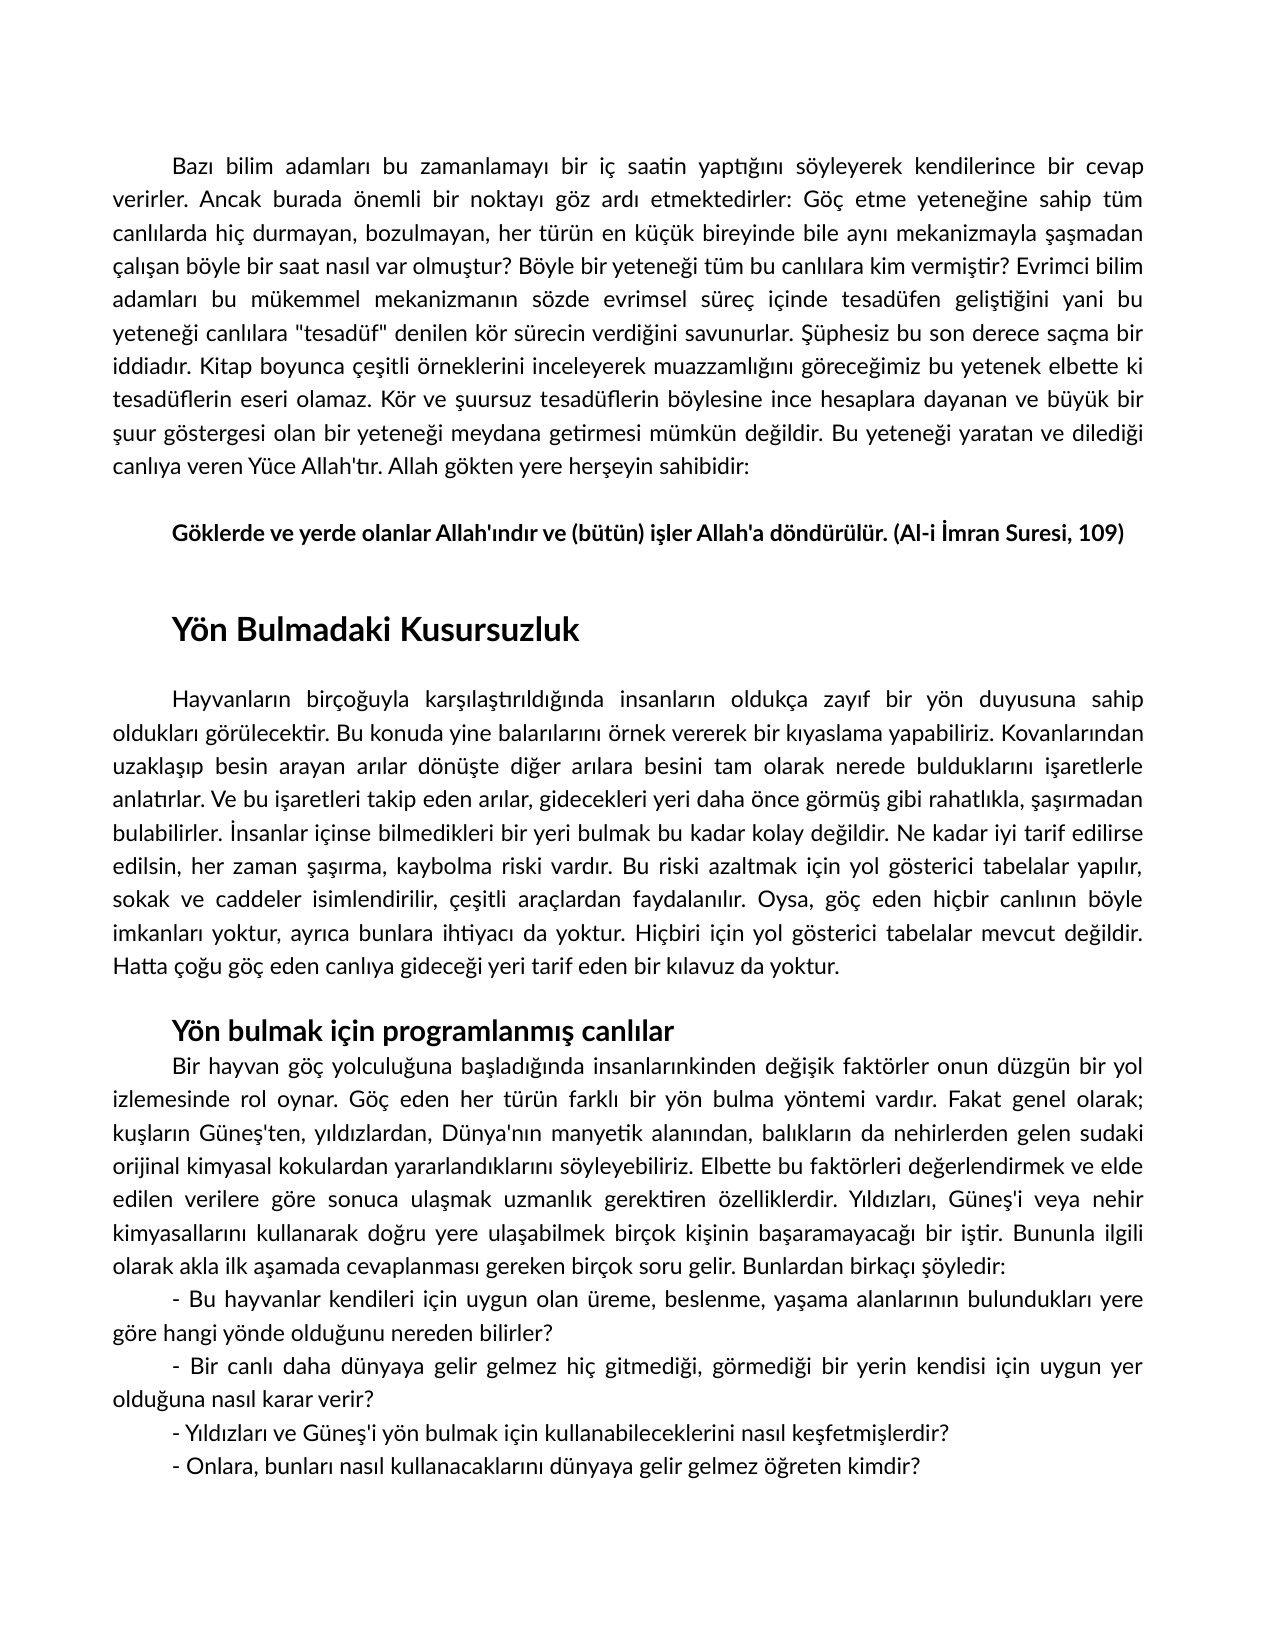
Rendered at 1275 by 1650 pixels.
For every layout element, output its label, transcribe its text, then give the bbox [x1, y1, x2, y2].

text - Bu hayvanlar kendileri için uygun olan üreme, beslenme, yaşama alanlarının bulundukları yere göre hangi yönde olduğunu nereden bilirler? [112, 1281, 1145, 1348]
text - Bir canlı daha dünyaya gelir gelmez hiç gitmediği, görmediği bir yerin kendisi için uygun yer olduğuna nasıl karar verir? [112, 1348, 1145, 1414]
text - Yıldızları ve Güneş'i yön bulmak için kullanabileceklerini nasıl keşfetmişlerdir? [112, 1414, 1145, 1448]
text Bir hayvan göç yolculuğuna başladığında insanlarınkinden değişik faktörler onun düzgün bir yol izlemesinde rol oynar. Göç eden her türün farklı bir yön bulma yöntemi vardır. Fakat genel olarak; kuşların Güneş'ten, yıldızlardan, Dünya'nın manyetik alanından, balıkların da nehirlerden gelen sudaki orijinal kimyasal kokulardan yararlandıklarını söyleyebiliriz. Elbette bu faktörleri değerlendirmek ve elde edilen verilere göre sonuca ulaşmak uzmanlık gerektiren özelliklerdir. Yıldızları, Güneş'i veya nehir kimyasallarını kullanarak doğru yere ulaşabilmek birçok kişinin başaramayacağı bir iştir. Bununla ilgili olarak akla ilk aşamada cevaplanması gereken birçok soru gelir. Bunlardan birkaçı şöyledir: [112, 1048, 1145, 1281]
text Yön Bulmadaki Kusursuzluk [112, 614, 1145, 648]
text Bazı bilim adamları bu zamanlamayı bir iç saatin yaptığını söyleyerek kendilerince bir cevap verirler. Ancak burada önemli bir noktayı göz ardı etmektedirler: Göç etme yeteneğine sahip tüm canlılarda hiç durmayan, bozulmayan, her türün en küçük bireyinde bile aynı mekanizmayla şaşmadan çalışan böyle bir saat nasıl var olmuştur? Böyle bir yeteneği tüm bu canlılara kim vermiştir? Evrimci bilim adamları bu mükemmel mekanizmanın sözde evrimsel süreç içinde tesadüfen geliştiğini yani bu yeteneği canlılara "tesadüf" denilen kör sürecin verdiğini savunurlar. Şüphesiz bu son derece saçma bir iddiadır. Kitap boyunca çeşitli örneklerini inceleyerek muazzamlığını göreceğimiz bu yetenek elbette ki tesadüflerin eseri olamaz. Kör ve şuursuz tesadüflerin böylesine ince hesaplara dayanan ve büyük bir şuur göstergesi olan bir yeteneği meydana getirmesi mümkün değildir. Bu yeteneği yaratan ve dilediği canlıya veren Yüce Allah'tır. Allah gökten yere herşeyin sahibidir: [112, 148, 1145, 481]
text - Onlara, bunları nasıl kullanacaklarını dünyaya gelir gelmez öğreten kimdir? [112, 1448, 1145, 1481]
text Göklerde ve yerde olanlar Allah'ındır ve (bütün) işler Allah'a döndürülür. (Al-i İmran Suresi, 109) [112, 514, 1145, 548]
text Hayvanların birçoğuyla karşılaştırıldığında insanların oldukça zayıf bir yön duyusuna sahip oldukları görülecektir. Bu konuda yine balarılarını örnek vererek bir kıyaslama yapabiliriz. Kovanlarından uzaklaşıp besin arayan arılar dönüşte diğer arılara besini tam olarak nerede bulduklarını işaretlerle anlatırlar. Ve bu işaretleri takip eden arılar, gidecekleri yeri daha önce görmüş gibi rahatlıkla, şaşırmadan bulabilirler. İnsanlar içinse bilmedikleri bir yeri bulmak bu kadar kolay değildir. Ne kadar iyi tarif edilirse edilsin, her zaman şaşırma, kaybolma riski vardır. Bu riski azaltmak için yol gösterici tabelalar yapılır, sokak ve caddeler isimlendirilir, çeşitli araçlardan faydalanılır. Oysa, göç eden hiçbir canlının böyle imkanları yoktur, ayrıca bunlara ihtiyacı da yoktur. Hiçbiri için yol gösterici tabelalar mevcut değildir. Hatta çoğu göç eden canlıya gideceği yeri tarif eden bir kılavuz da yoktur. [112, 681, 1145, 981]
text Yön bulmak için programlanmış canlılar [112, 1014, 1145, 1048]
